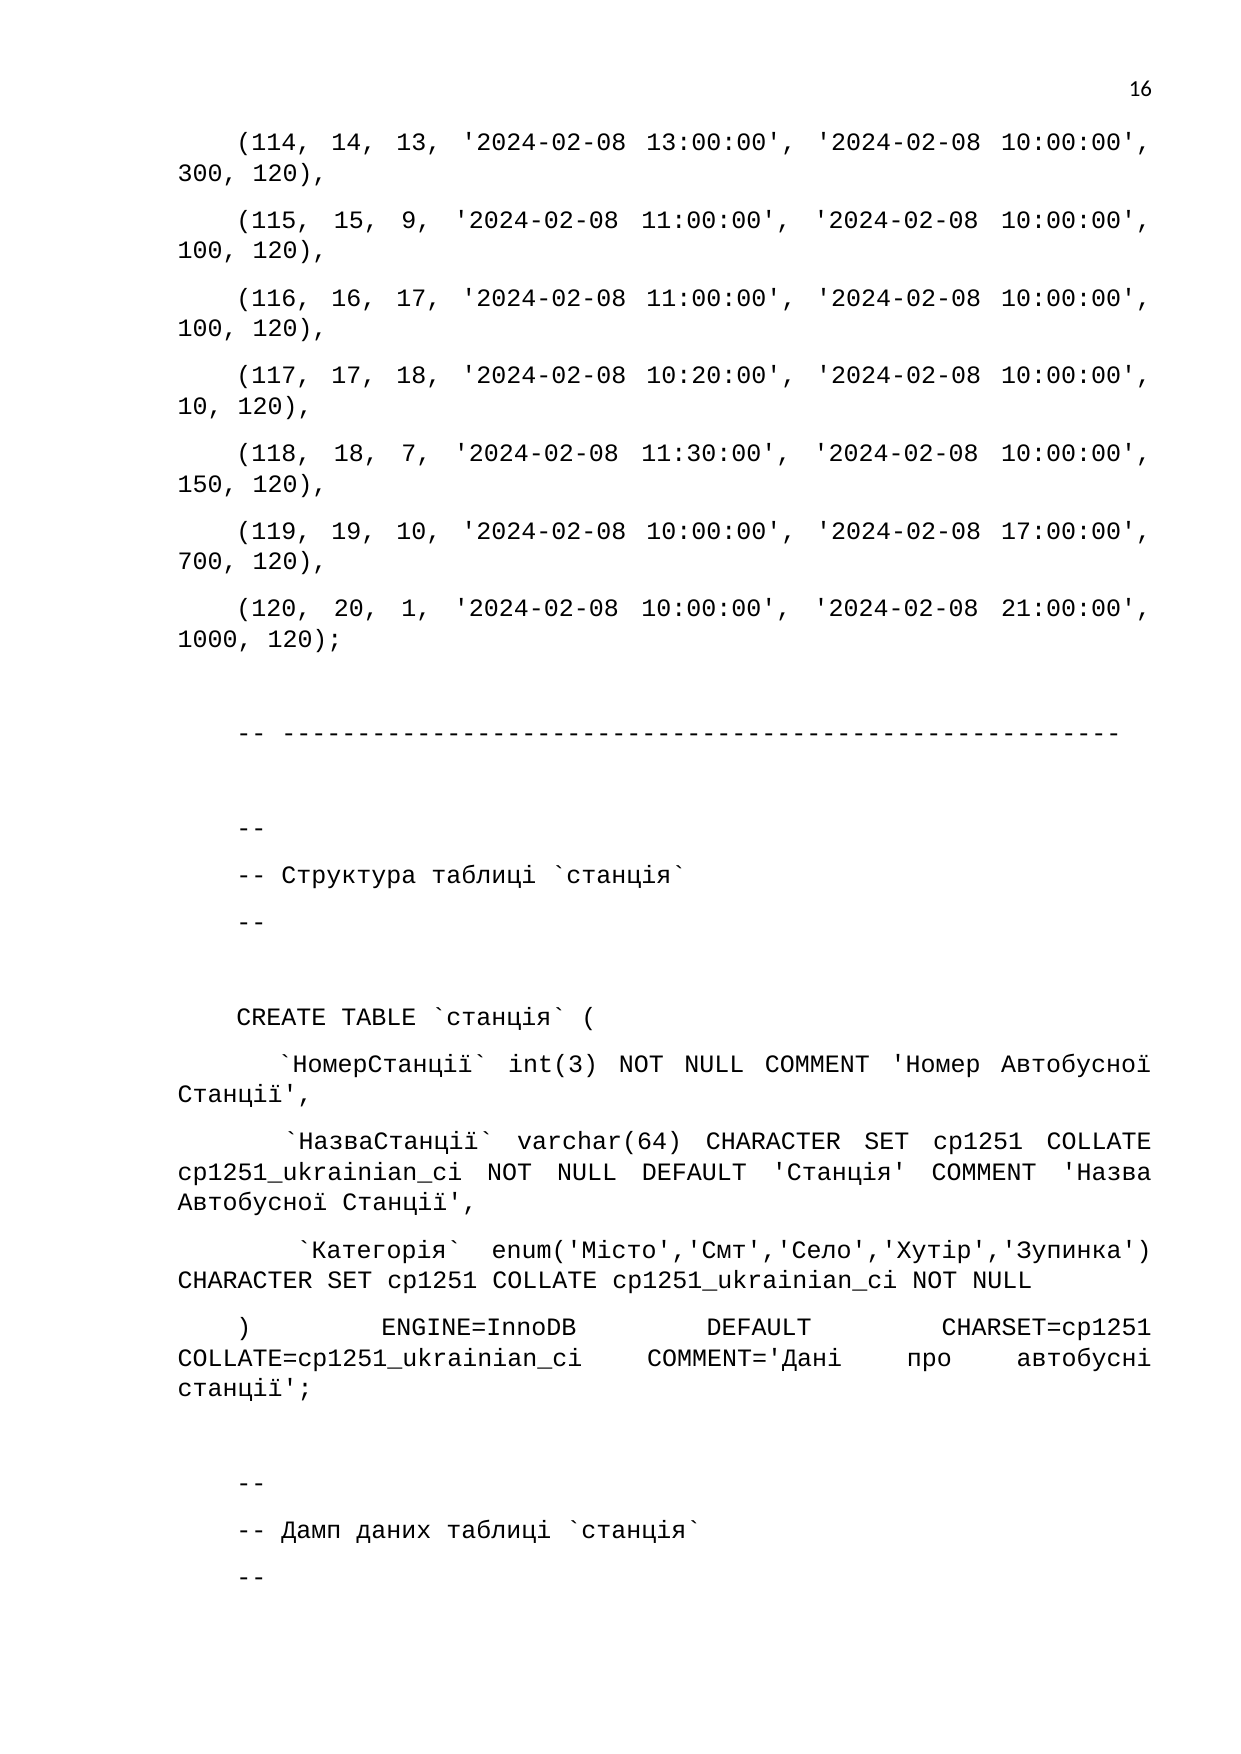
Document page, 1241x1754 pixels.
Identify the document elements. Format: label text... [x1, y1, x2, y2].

text -- [177, 910, 1152, 938]
text -- Структура таблиці `станція` [177, 862, 1152, 891]
text -- Дамп даних таблиці `станція` [177, 1517, 1152, 1546]
text `НомерСтанції` int(3) NOT NULL COMMENT 'Номер Автобусної Станції', [177, 1051, 1152, 1110]
text (116, 16, 17, '2024-02-08 11:00:00', '2024-02-08 10:00:00', 100, 120), [177, 285, 1152, 344]
text (120, 20, 1, '2024-02-08 10:00:00', '2024-02-08 21:00:00', 1000, 120); [177, 596, 1152, 655]
text (117, 17, 18, '2024-02-08 10:20:00', '2024-02-08 10:00:00', 10, 120), [177, 363, 1152, 422]
text -- [177, 815, 1152, 844]
text (115, 15, 9, '2024-02-08 11:00:00', '2024-02-08 10:00:00', 100, 120), [177, 207, 1152, 266]
text CREATE TABLE `станція` ( [177, 1004, 1152, 1032]
text -- [177, 1470, 1152, 1499]
text (119, 19, 10, '2024-02-08 10:00:00', '2024-02-08 17:00:00', 700, 120), [177, 518, 1152, 577]
text ) ENGINE=InnoDB DEFAULT CHARSET=cp1251 COLLATE=cp1251_ukrainian_ci COMMENT='Дані про автобусні станції'; [177, 1315, 1152, 1404]
text -- [177, 1565, 1152, 1593]
text (114, 14, 13, '2024-02-08 13:00:00', '2024-02-08 10:00:00', 300, 120), [177, 130, 1152, 189]
text (118, 18, 7, '2024-02-08 11:30:00', '2024-02-08 10:00:00', 150, 120), [177, 441, 1152, 499]
text -- -------------------------------------------------------- [177, 721, 1152, 749]
text `НазваСтанції` varchar(64) CHARACTER SET cp1251 COLLATE cp1251_ukrainian_ci NOT NULL DEFAULT 'Станція' COMMENT 'Назва Автобусної Станції', [177, 1129, 1152, 1218]
text `Категорія` enum('Місто','Смт','Село','Хутір','Зупинка') CHARACTER SET cp1251 COLLATE cp1251_ukrainian_ci NOT NULL [177, 1237, 1152, 1296]
